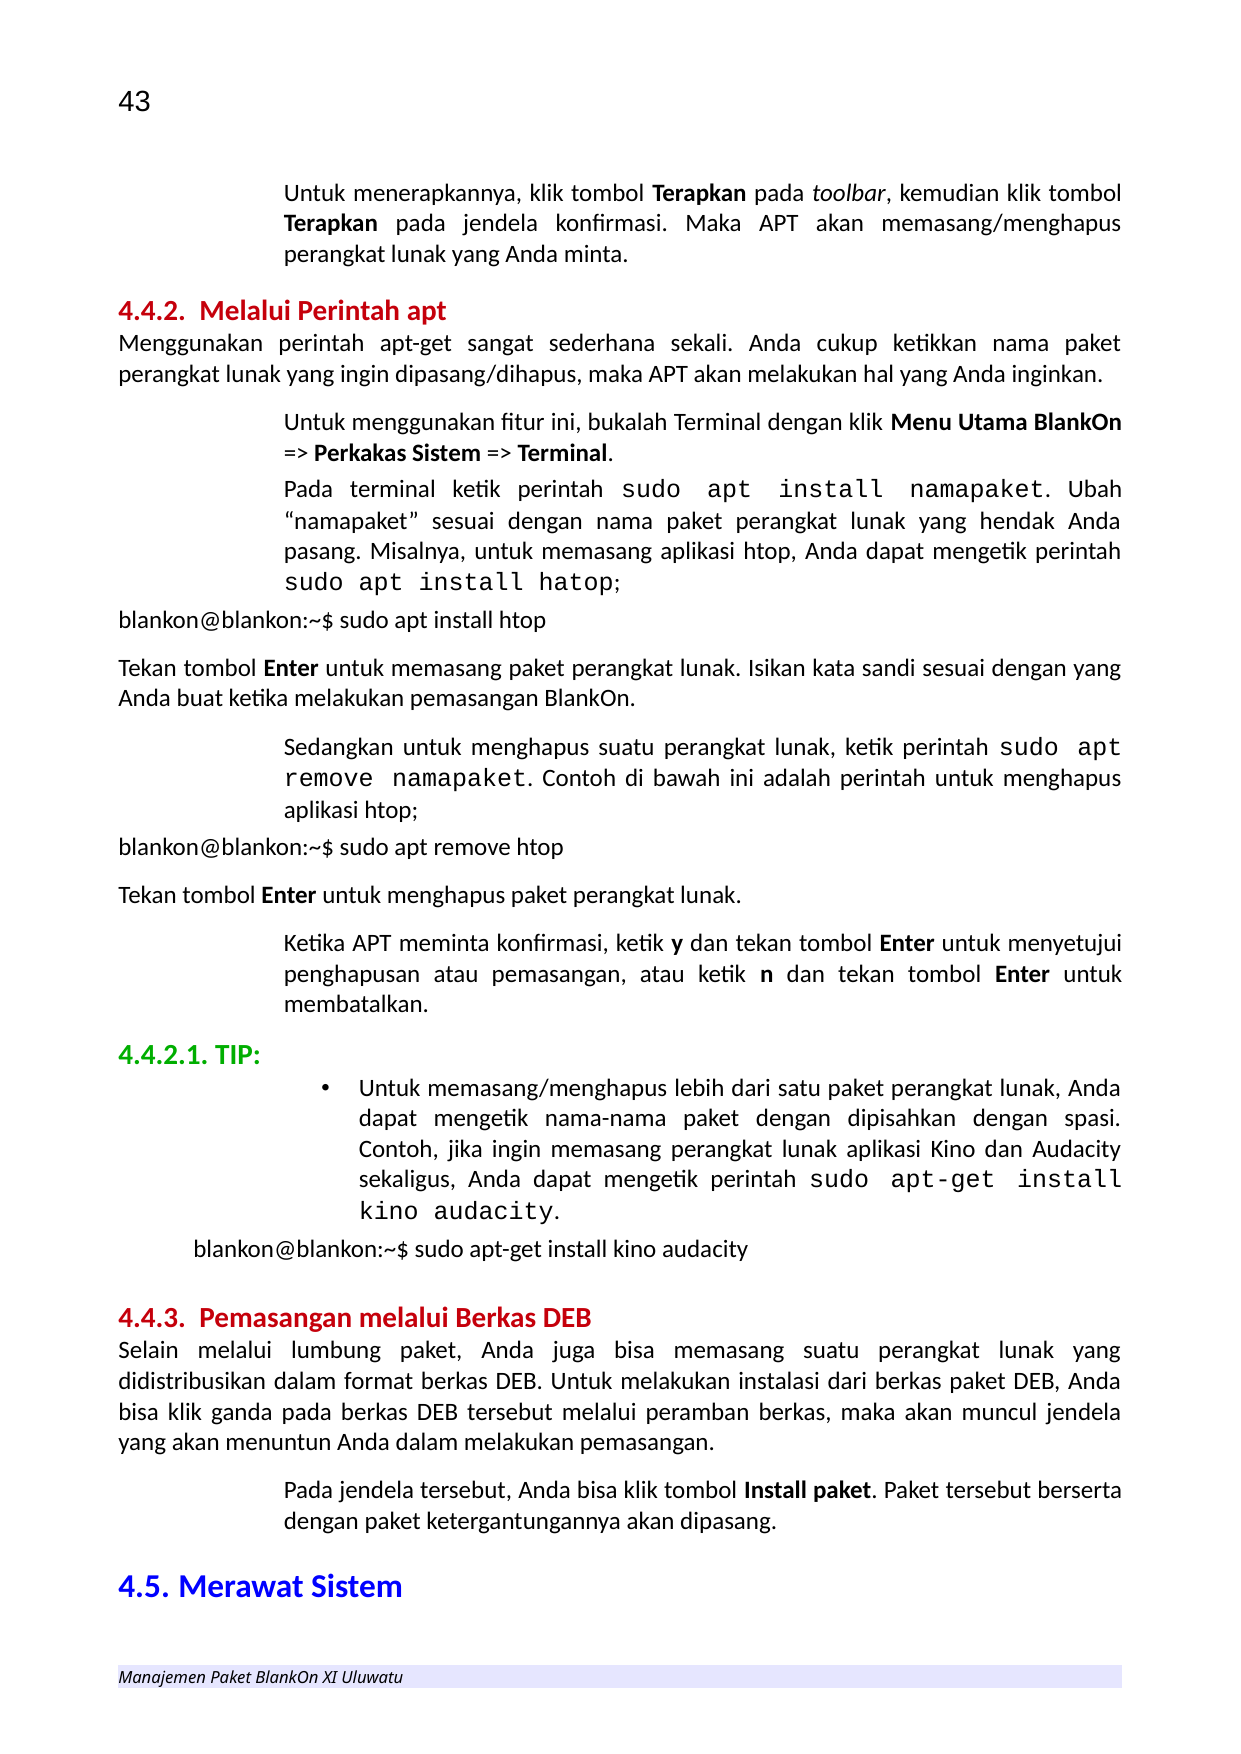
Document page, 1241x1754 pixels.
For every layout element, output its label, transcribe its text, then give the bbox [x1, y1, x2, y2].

text Tekan tombol Enter untuk menghapus paket perangkat lunak. [118, 879, 1122, 909]
text blankon@blankon:~$ sudo apt remove htop [118, 831, 1122, 861]
subtitle Melalui Perintah apt [118, 292, 1122, 327]
text blankon@blankon:~$ sudo apt install htop [118, 604, 1122, 634]
text Pada jendela tersebut, Anda bisa klik tombol Install paket. Paket tersebut berserta dengan paket ketergantungannya akan dipasang. [283, 1474, 1122, 1536]
subtitle Merawat Sistem [118, 1565, 1122, 1606]
text Sedangkan untuk menghapus suatu perangkat lunak, ketik perintah sudo apt remove namapaket. Contoh di bawah ini adalah perintah untuk menghapus aplikasi htop; [283, 731, 1122, 825]
text Tekan tombol Enter untuk memasang paket perangkat lunak. Isikan kata sandi sesuai dengan yang Anda buat ketika melakukan pemasangan BlankOn. [118, 652, 1122, 713]
text Selain melalui lumbung paket, Anda juga bisa memasang suatu perangkat lunak yang didistribusikan dalam format berkas DEB. Untuk melakukan instalasi dari berkas paket DEB, Anda bisa klik ganda pada berkas DEB tersebut melalui peramban berkas, maka akan muncul jendela yang akan menuntun Anda dalam melakukan pemasangan. [118, 1335, 1122, 1457]
text Pada terminal ketik perintah sudo apt install namapaket. Ubah “namapaket” sesuai dengan nama paket perangkat lunak yang hendak Anda pasang. Misalnya, untuk memasang aplikasi htop, Anda dapat mengetik perintah sudo apt install hatop; [283, 473, 1122, 598]
subtitle TIP: [118, 1036, 1122, 1072]
text Menggunakan perintah apt-get sangat sederhana sekali. Anda cukup ketikkan nama paket perangkat lunak yang ingin dipasang/dihapus, maka APT akan melakukan hal yang Anda inginkan. [118, 327, 1122, 388]
list blankon@blankon:~$ sudo apt-get install kino audacity [156, 1233, 1122, 1264]
list Untuk memasang/menghapus lebih dari satu paket perangkat lunak, Anda dapat mengetik nama-nama paket dengan dipisahkan dengan spasi. Contoh, jika ingin memasang perangkat lunak aplikasi Kino dan Audacity sekaligus, Anda dapat mengetik perintah sudo apt-get install kino audacity. [321, 1072, 1122, 1227]
text Untuk menerapkannya, klik tombol Terapkan pada toolbar, kemudian klik tombol Terapkan pada jendela konfirmasi. Maka APT akan memasang/menghapus perangkat lunak yang Anda minta. [283, 177, 1122, 268]
text Ketika APT meminta konfirmasi, ketik y dan tekan tombol Enter untuk menyetujui penghapusan atau pemasangan, atau ketik n dan tekan tombol Enter untuk membatalkan. [283, 927, 1122, 1019]
subtitle Pemasangan melalui Berkas DEB [118, 1299, 1122, 1335]
text Untuk menggunakan fitur ini, bukalah Terminal dengan klik Menu Utama BlankOn => Perkakas Sistem => Terminal. [283, 406, 1122, 467]
